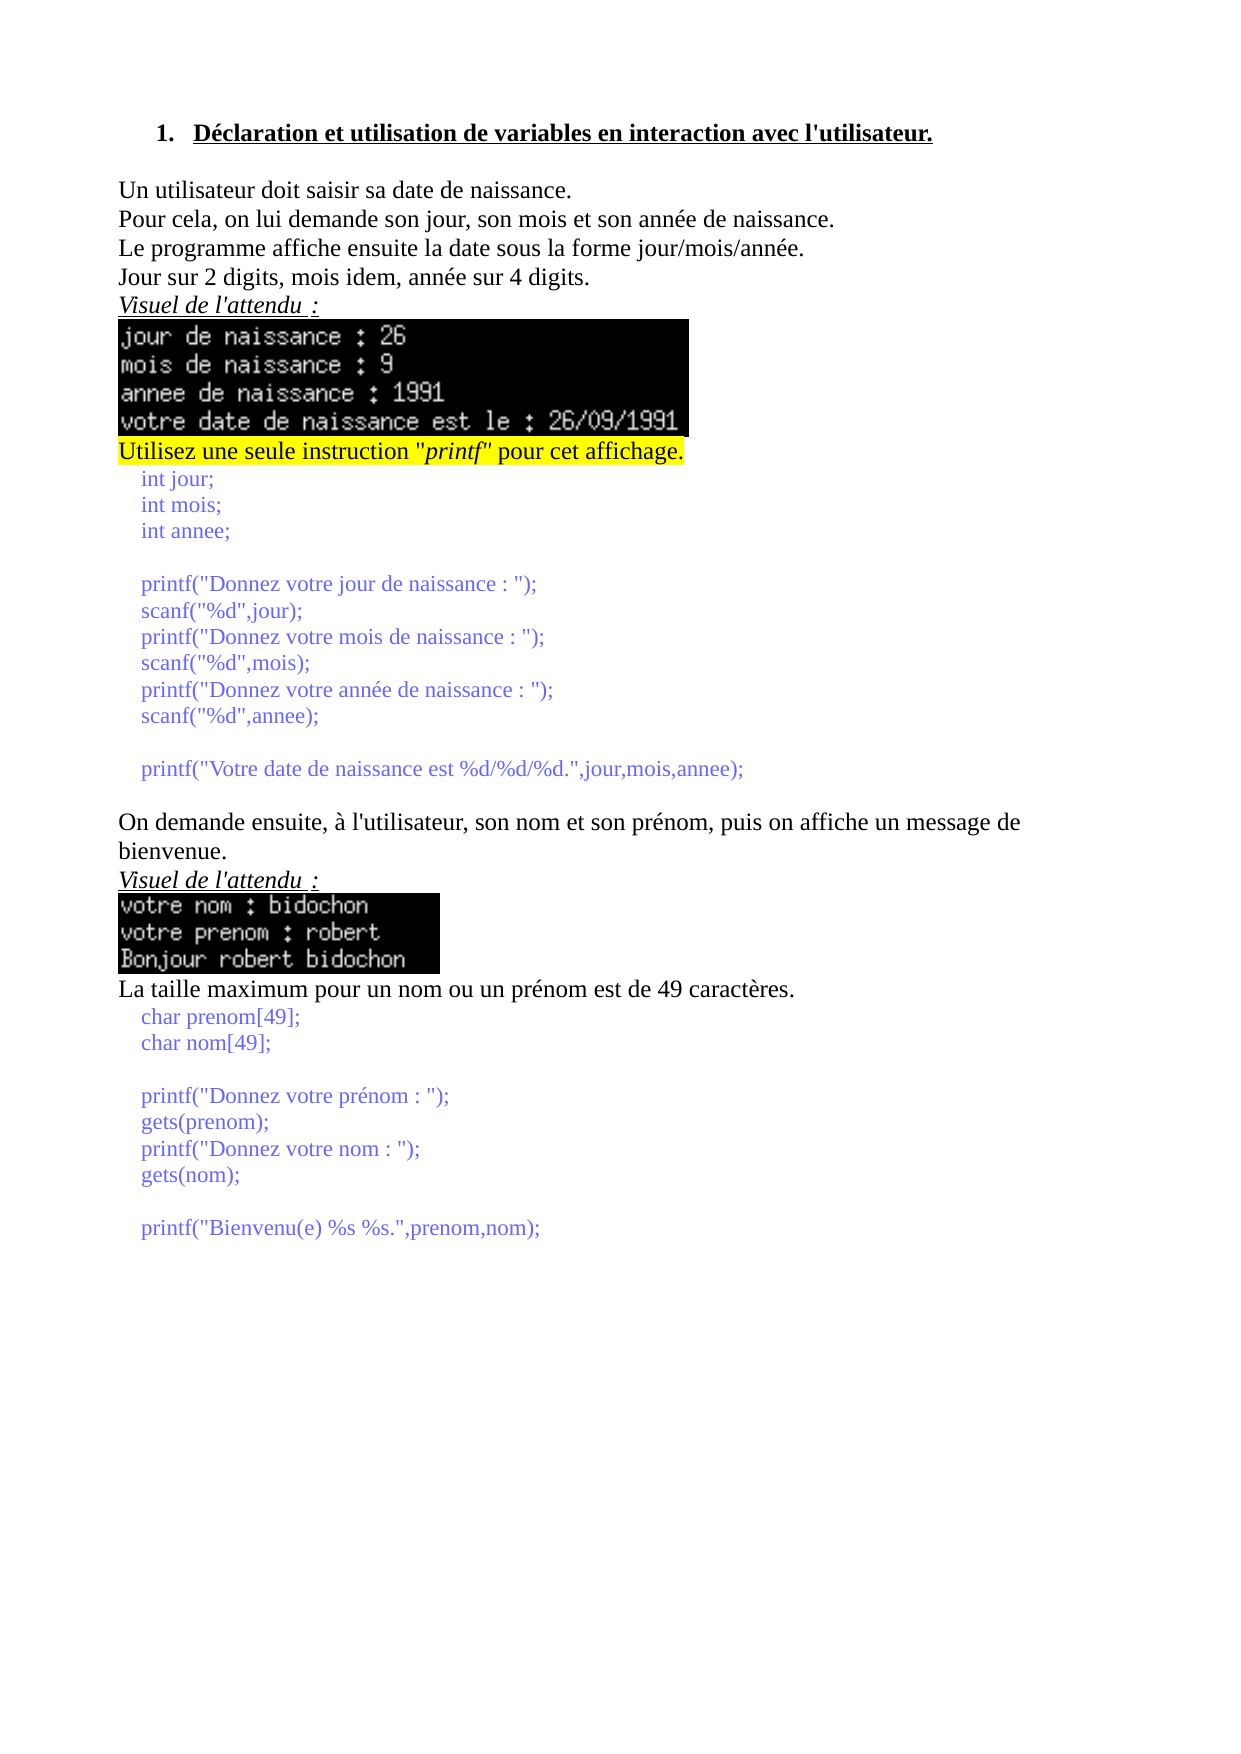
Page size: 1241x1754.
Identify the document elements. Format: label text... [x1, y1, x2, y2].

text gets(prenom); [118, 1108, 1122, 1134]
text int annee; [118, 518, 1122, 544]
text La taille maximum pour un nom ou un prénom est de 49 caractères. [118, 974, 1122, 1003]
text printf("Donnez votre nom : "); [118, 1134, 1122, 1161]
text scanf("%d",mois); [118, 649, 1122, 676]
text scanf("%d",jour); [118, 597, 1122, 623]
text Le programme affiche ensuite la date sous la forme jour/mois/année. [118, 233, 1122, 262]
text printf("Donnez votre prénom : "); [118, 1082, 1122, 1108]
text Visuel de l'attendu : [118, 865, 1122, 894]
text Un utilisateur doit saisir sa date de naissance. [118, 176, 1122, 204]
text scanf("%d",annee); [118, 702, 1122, 728]
text Utilisez une seule instruction "printf" pour cet affichage. [118, 436, 1122, 465]
text printf("Votre date de naissance est %d/%d/%d.",jour,mois,annee); [118, 755, 1122, 781]
text int jour; [118, 465, 1122, 491]
picture [118, 893, 440, 974]
text printf("Donnez votre année de naissance : "); [118, 676, 1122, 702]
text char nom[49]; [118, 1029, 1122, 1056]
text char prenom[49]; [118, 1003, 1122, 1029]
text Pour cela, on lui demande son jour, son mois et son année de naissance. [118, 204, 1122, 233]
text Jour sur 2 digits, mois idem, année sur 4 digits. [118, 262, 1122, 291]
text int mois; [118, 491, 1122, 518]
picture [118, 319, 689, 437]
text printf("Bienvenu(e) %s %s.",prenom,nom); [118, 1214, 1122, 1240]
text gets(nom); [118, 1161, 1122, 1187]
list Déclaration et utilisation de variables en interaction avec l'utilisateur. [156, 118, 1122, 147]
text Visuel de l'attendu : [118, 291, 1122, 319]
text printf("Donnez votre jour de naissance : "); [118, 570, 1122, 597]
text printf("Donnez votre mois de naissance : "); [118, 623, 1122, 649]
text On demande ensuite, à l'utilisateur, son nom et son prénom, puis on affiche un message de bienvenue. [118, 807, 1122, 865]
